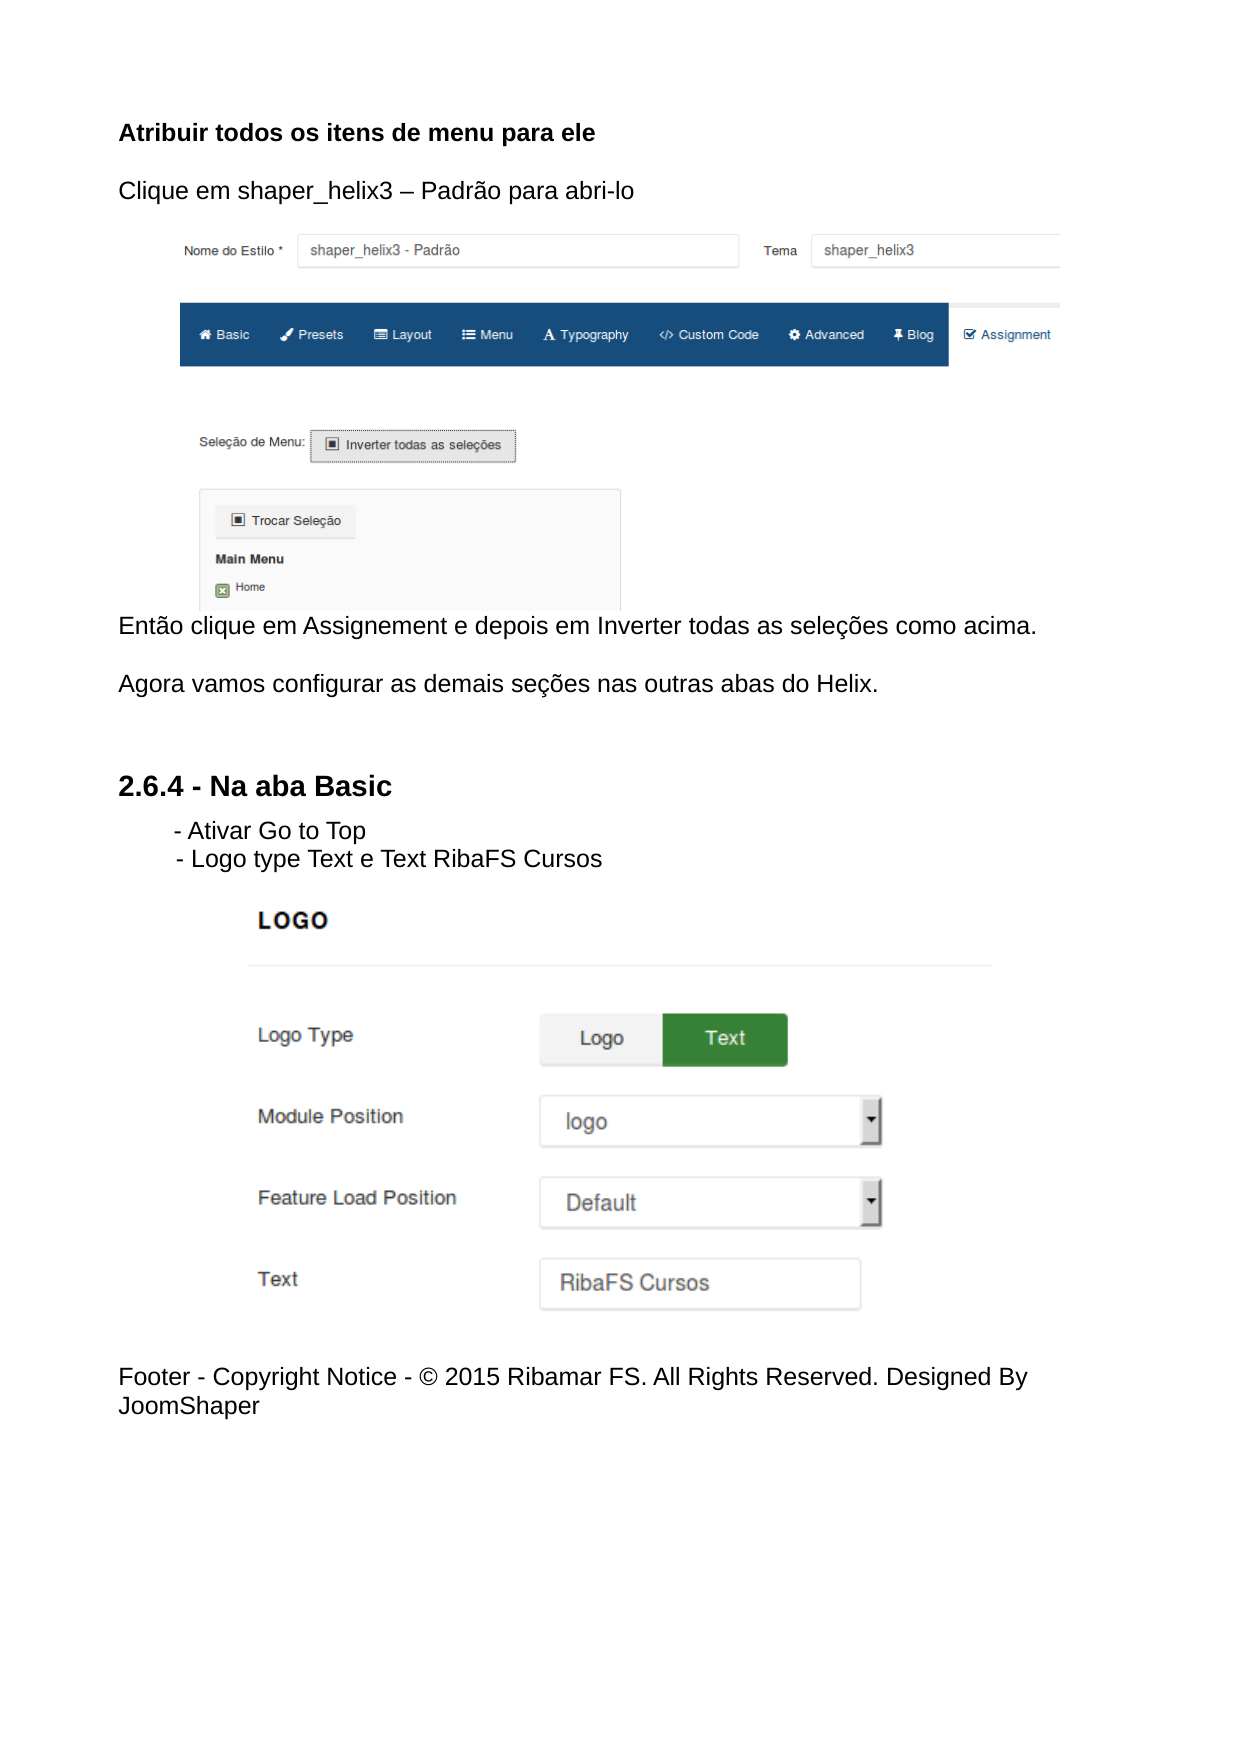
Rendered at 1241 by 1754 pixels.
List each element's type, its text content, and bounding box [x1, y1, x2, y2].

subtitle 2.6.4 - Na aba Basic [118, 769, 1122, 803]
text Atribuir todos os itens de menu para ele [118, 118, 1122, 147]
text - Ativar Go to Top [118, 816, 1122, 844]
picture [247, 901, 993, 1327]
text Então clique em Assignement e depois em Inverter todas as seleções como acima. [118, 233, 1122, 640]
text Clique em shaper_helix3 – Padrão para abri-lo [118, 176, 1122, 204]
text - Logo type Text e Text RibaFS Cursos [118, 844, 1122, 873]
text Agora vamos configurar as demais seções nas outras abas do Helix. [118, 668, 1122, 697]
picture [180, 233, 1061, 611]
text Footer - Copyright Notice - © 2015 Ribamar FS. All Rights Reserved. Designed By JoomShaper [118, 1362, 1122, 1419]
